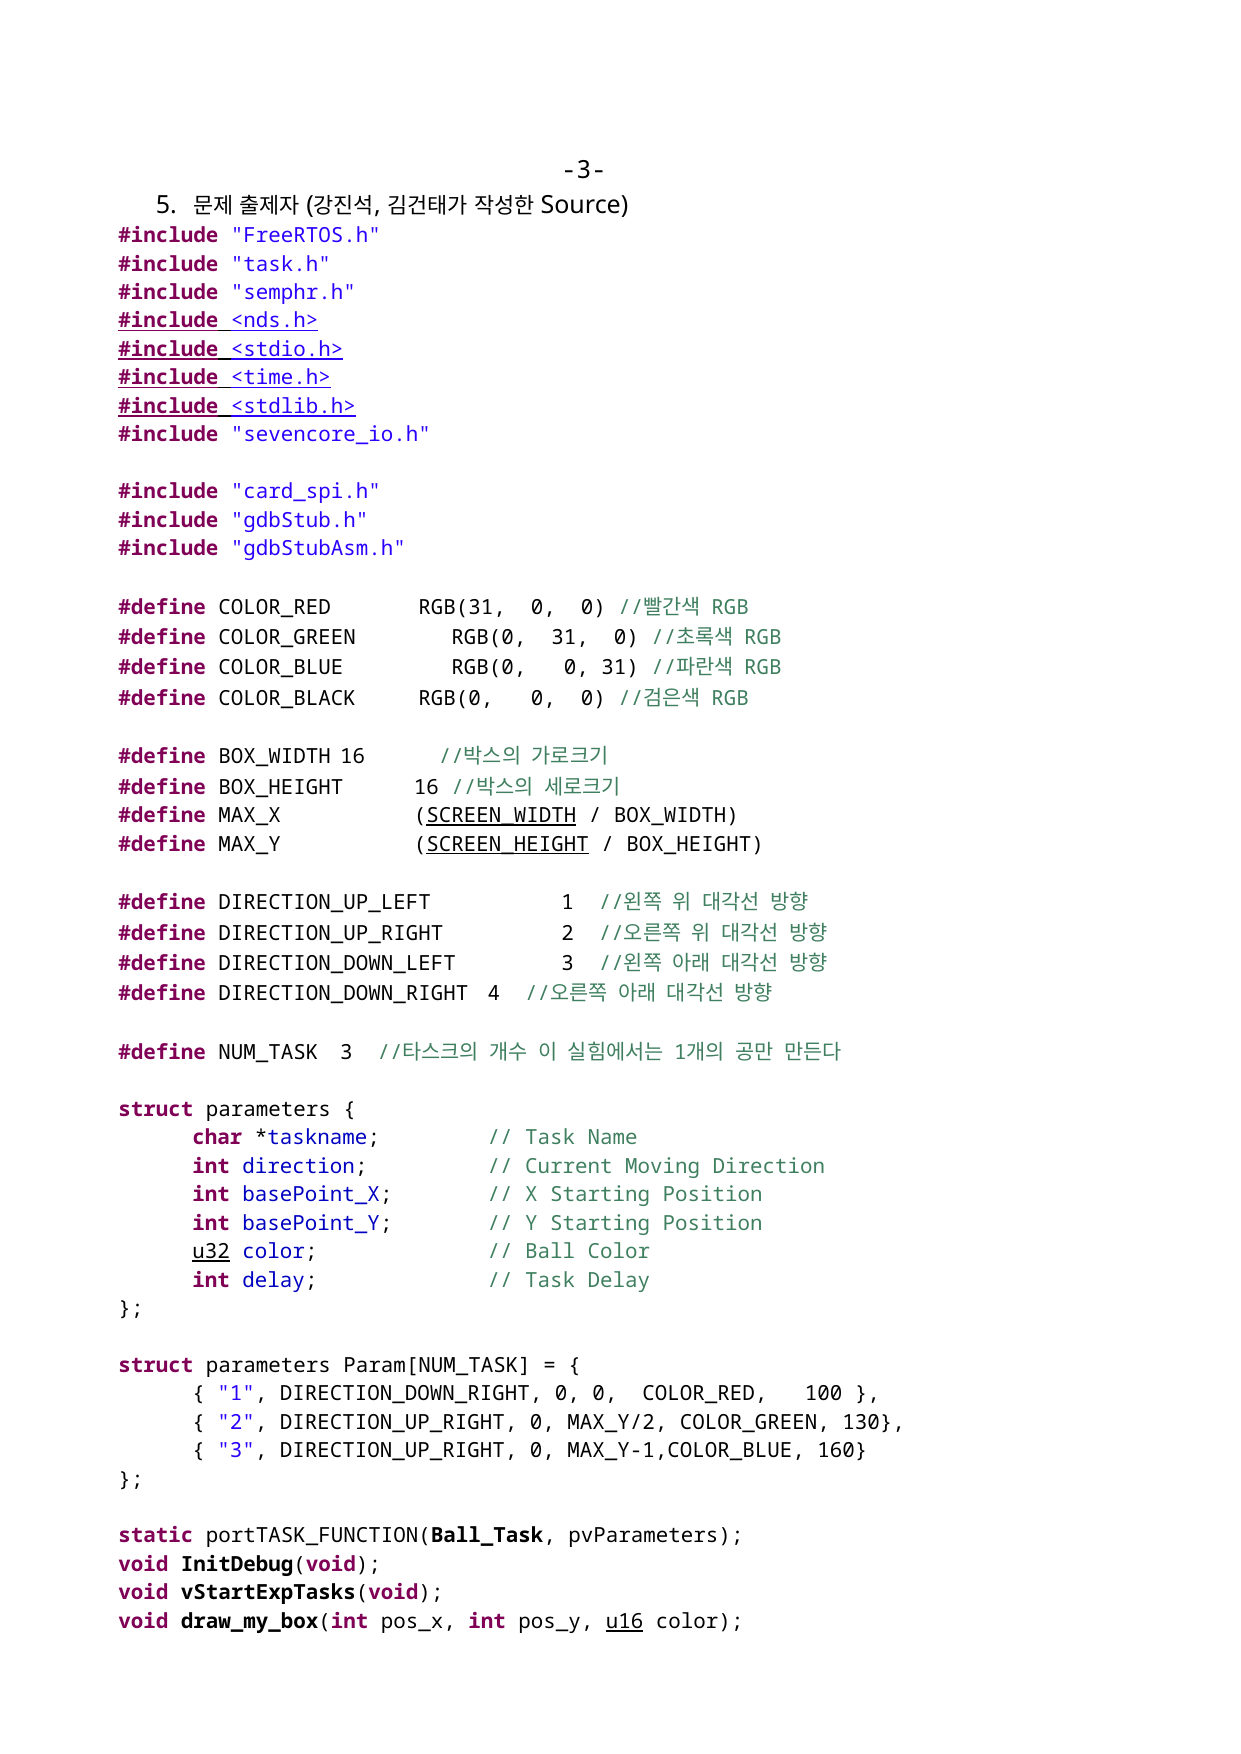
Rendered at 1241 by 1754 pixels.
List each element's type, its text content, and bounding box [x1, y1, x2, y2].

text #define DIRECTION_DOWN_RIGHT 4 //오른쪽 아래 대각선 방향 [118, 977, 1122, 1007]
text void vStartExpTasks(void); [118, 1577, 1122, 1606]
text { "2", DIRECTION_UP_RIGHT, 0, MAX_Y/2, COLOR_GREEN, 130}, [118, 1407, 1122, 1435]
text #include "gdbStub.h" [118, 505, 1122, 533]
text int basePoint_X; // X Starting Position [118, 1179, 1122, 1208]
text #define COLOR_GREEN RGB(0, 31, 0) //초록색 RGB [118, 620, 1122, 651]
text static portTASK_FUNCTION(Ball_Task, pvParameters); [118, 1521, 1122, 1549]
text #define DIRECTION_DOWN_LEFT 3 //왼쪽 아래 대각선 방향 [118, 946, 1122, 977]
text void InitDebug(void); [118, 1549, 1122, 1577]
text #define DIRECTION_UP_LEFT 1 //왼쪽 위 대각선 방향 [118, 886, 1122, 916]
text #include "FreeRTOS.h" [118, 220, 1122, 249]
text int basePoint_Y; // Y Starting Position [118, 1208, 1122, 1236]
text u32 color; // Ball Color [118, 1236, 1122, 1265]
text { "3", DIRECTION_UP_RIGHT, 0, MAX_Y-1,COLOR_BLUE, 160} [118, 1435, 1122, 1464]
text #define NUM_TASK 3 //타스크의 개수 이 실힘에서는 1개의 공만 만든다 [118, 1035, 1122, 1066]
text #define BOX_HEIGHT 16 //박스의 세로크기 [118, 770, 1122, 800]
text #define DIRECTION_UP_RIGHT 2 //오른쪽 위 대각선 방향 [118, 916, 1122, 946]
text struct parameters { [118, 1094, 1122, 1122]
text void draw_my_box(int pos_x, int pos_y, u16 color); [118, 1606, 1122, 1634]
text -3- [118, 152, 1122, 186]
text #define MAX_X (SCREEN_WIDTH / BOX_WIDTH) [118, 800, 1122, 829]
text #include "card_spi.h" [118, 476, 1122, 505]
text #define BOX_WIDTH 16 //박스의 가로크기 [118, 740, 1122, 770]
text int direction; // Current Moving Direction [118, 1151, 1122, 1179]
text #include <nds.h> [118, 306, 1122, 334]
text char *taskname; // Task Name [118, 1122, 1122, 1151]
list 문제 출제자 (강진석, 김건태가 작성한 Source) [156, 186, 1122, 220]
text }; [118, 1464, 1122, 1492]
text int delay; // Task Delay [118, 1265, 1122, 1293]
text #include <time.h> [118, 362, 1122, 391]
text #include "semphr.h" [118, 277, 1122, 306]
text #include <stdlib.h> [118, 391, 1122, 419]
text #include <stdio.h> [118, 334, 1122, 362]
text #define COLOR_BLUE RGB(0, 0, 31) //파란색 RGB [118, 651, 1122, 681]
text { "1", DIRECTION_DOWN_RIGHT, 0, 0, COLOR_RED, 100 }, [118, 1378, 1122, 1407]
text #include "gdbStubAsm.h" [118, 533, 1122, 562]
text #include "task.h" [118, 249, 1122, 277]
text }; [118, 1293, 1122, 1322]
text #define COLOR_BLACK RGB(0, 0, 0) //검은색 RGB [118, 681, 1122, 711]
text #define MAX_Y (SCREEN_HEIGHT / BOX_HEIGHT) [118, 829, 1122, 857]
text struct parameters Param[NUM_TASK] = { [118, 1350, 1122, 1378]
text #define COLOR_RED RGB(31, 0, 0) //빨간색 RGB [118, 590, 1122, 620]
text #include "sevencore_io.h" [118, 419, 1122, 448]
